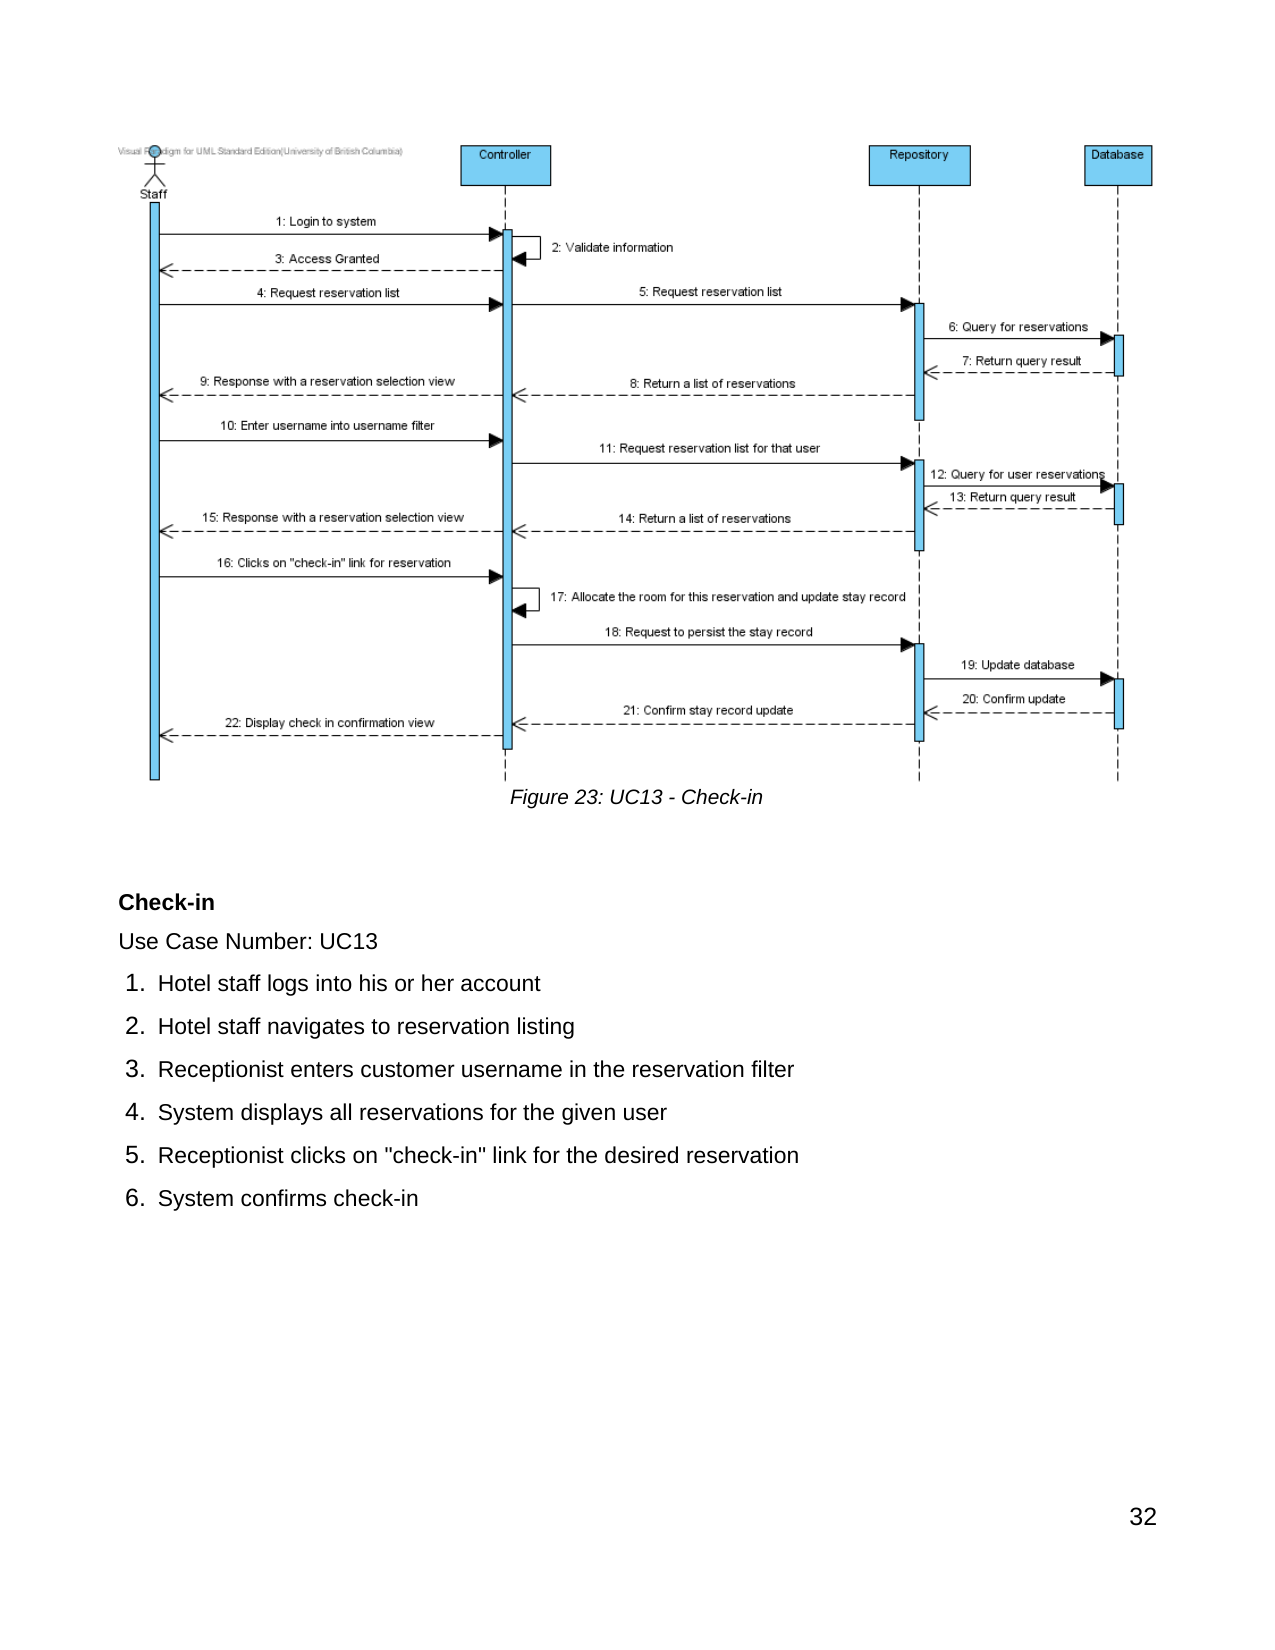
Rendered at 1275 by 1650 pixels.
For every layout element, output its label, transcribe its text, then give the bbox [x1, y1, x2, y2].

list System displays all reservations for the given user [118, 1097, 1157, 1126]
picture [118, 143, 1157, 785]
subtitle Check-in [118, 889, 1157, 916]
list System confirms check-in [118, 1183, 1157, 1212]
list Hotel staff logs into his or her account [118, 968, 1157, 996]
text Use Case Number: UC13 [118, 928, 1157, 954]
text [118, 809, 1157, 889]
list Receptionist clicks on "check-in" link for the desired reservation [118, 1140, 1157, 1169]
list Hotel staff navigates to reservation listing [118, 1011, 1157, 1039]
text [118, 118, 1157, 143]
text Figure 23: UC13 - Check-in [118, 785, 1157, 809]
list Receptionist enters customer username in the reservation filter [118, 1054, 1157, 1083]
